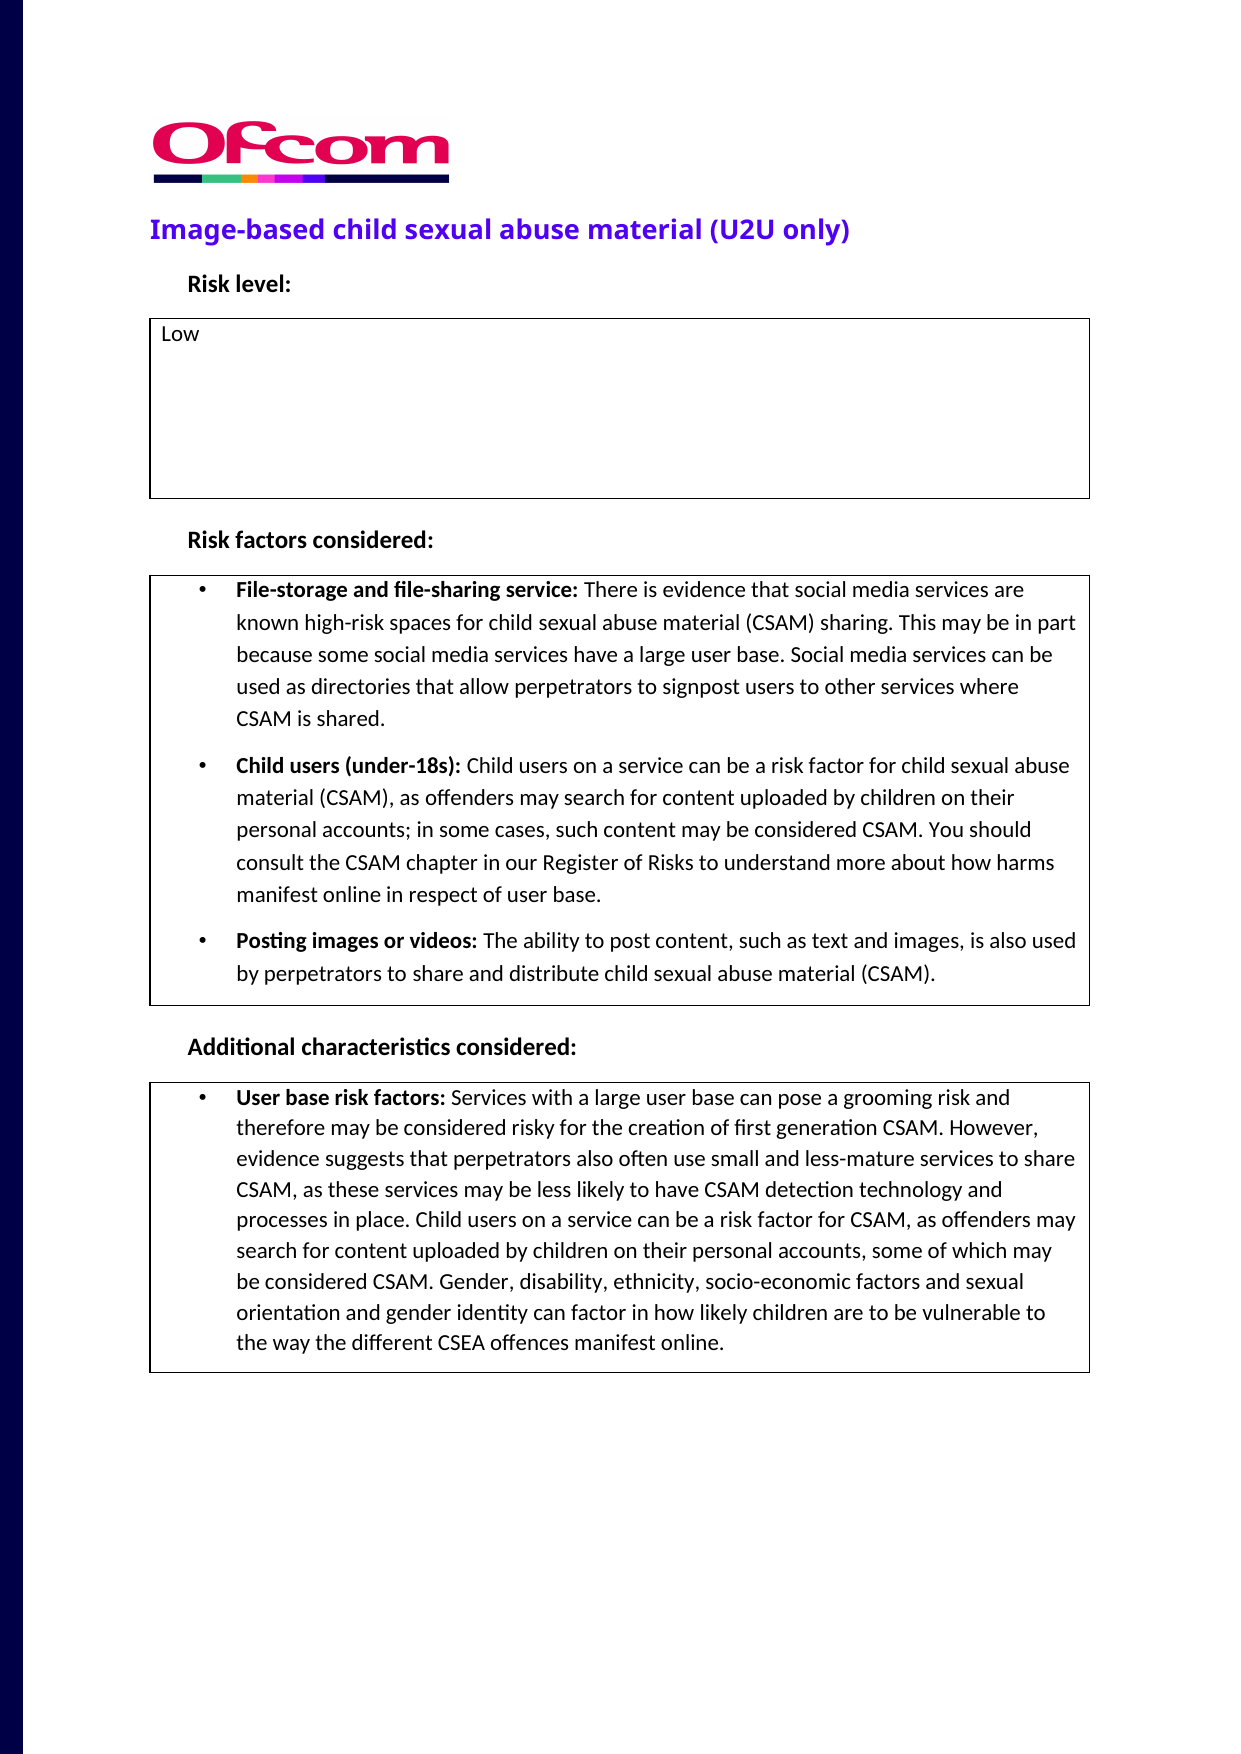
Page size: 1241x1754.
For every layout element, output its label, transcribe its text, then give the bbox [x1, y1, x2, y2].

text Risk level: [187, 268, 1090, 299]
table_header User base risk factors: Services with a large user base can pose a grooming risk and therefore may be considered risky for the creation of first generation CSAM. However, evidence suggests that perpetrators also often use small and less-mature services to share CSAM, as these services may be less likely to have CSAM detection technology and processes in place. Child users on a service can be a risk factor for CSAM, as offenders may search for content uploaded by children on their personal accounts, some of which may be considered CSAM. Gender, disability, ethnicity, socio-economic factors and sexual orientation and gender identity can factor in how likely children are to be vulnerable to the way the different CSEA offences manifest online. Business model risk factors: Low-capacity services, and services that are earlier in their business development lifecycle will be at greater risk of being used by perpetrators to share CSAM. Early stage services are less likely to have established processes or resources to detect and remove CSAM from their services. If a service has insufficient focus on having effective moderation and verification processes in place, this can be exploited by perpetrators to share CSAM content. User base: The service is just launching, but we do not a large amount of traffic or or a high number of users. We would consider this to be a “low capacity” service. Demographics: We do not collect statistics on our users’ personal circumstances or protected characteristics. Accounts for under-18s: We do not check age on account signup, so it is possible that children could sign up for accounts. However, we think that the server is an unlikely place for children to join. If, in future, we find that there are significant numbers of children signing up to our service, we will revisit our risk assessment in line with the Ofcom guidance for small low-risk services. [151, 1083, 1089, 1372]
subtitle Image-based child sexual abuse material (U2U only) [150, 211, 1090, 248]
table_header Low [151, 319, 1089, 498]
text Additional characteristics considered: [187, 1031, 1090, 1062]
text Risk factors considered: [187, 524, 1090, 555]
table_header File-storage and file-sharing service: There is evidence that social media services are known high-risk spaces for child sexual abuse material (CSAM) sharing. This may be in part because some social media services have a large user base. Social media services can be used as directories that allow perpetrators to signpost users to other services where CSAM is shared. Child users (under-18s): Child users on a service can be a risk factor for child sexual abuse material (CSAM), as offenders may search for content uploaded by children on their personal accounts; in some cases, such content may be considered CSAM. You should consult the CSAM chapter in our Register of Risks to understand more about how harms manifest online in respect of user base. Posting images or videos: The ability to post content, such as text and images, is also used by perpetrators to share and distribute child sexual abuse material (CSAM). [151, 576, 1089, 1005]
picture [150, 118, 452, 186]
